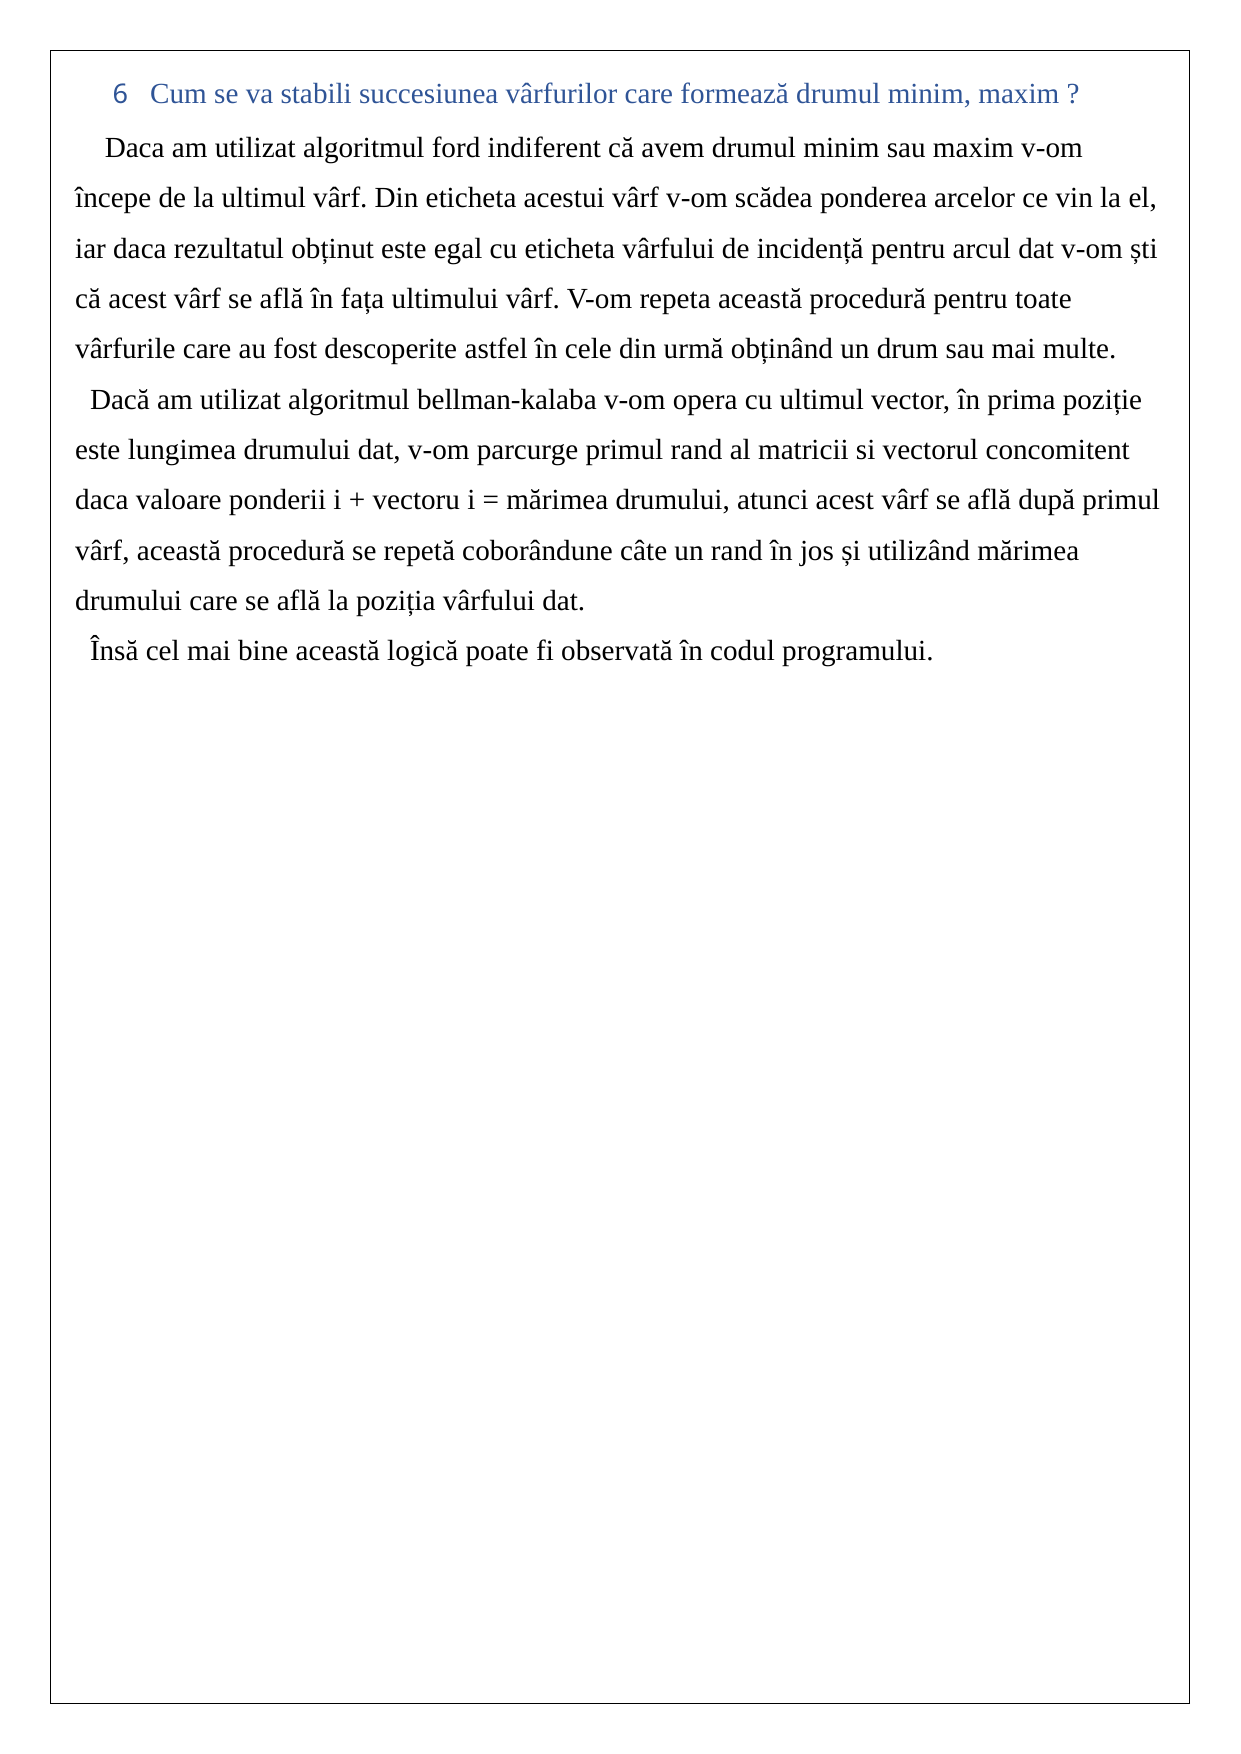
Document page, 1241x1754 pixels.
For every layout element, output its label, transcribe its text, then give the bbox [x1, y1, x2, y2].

text Dacă am utilizat algoritmul bellman-kalaba v-om opera cu ultimul vector, în prima poziție este lungimea drumului dat, v-om parcurge primul rand al matricii si vectorul concomitent daca valoare ponderii i + vectoru i = mărimea drumului, atunci acest vârf se află după primul vârf, această procedură se repetă coborândune câte un rand în jos și utilizând mărimea drumului care se află la poziția vârfului dat. [75, 382, 1165, 617]
subtitle Cum se va stabili succesiunea vârfurilor care formează drumul minim, maxim ? [112, 75, 1165, 112]
text Însă cel mai bine această logică poate fi observată în codul programului. [75, 633, 1165, 667]
text Daca am utilizat algoritmul ford indiferent că avem drumul minim sau maxim v-om începe de la ultimul vârf. Din eticheta acestui vârf v-om scădea ponderea arcelor ce vin la el, iar daca rezultatul obținut este egal cu eticheta vârfului de incidență pentru arcul dat v-om ști că acest vârf se află în fața ultimului vârf. V-om repeta această procedură pentru toate vârfurile care au fost descoperite astfel în cele din urmă obținând un drum sau mai multe. [75, 130, 1165, 365]
